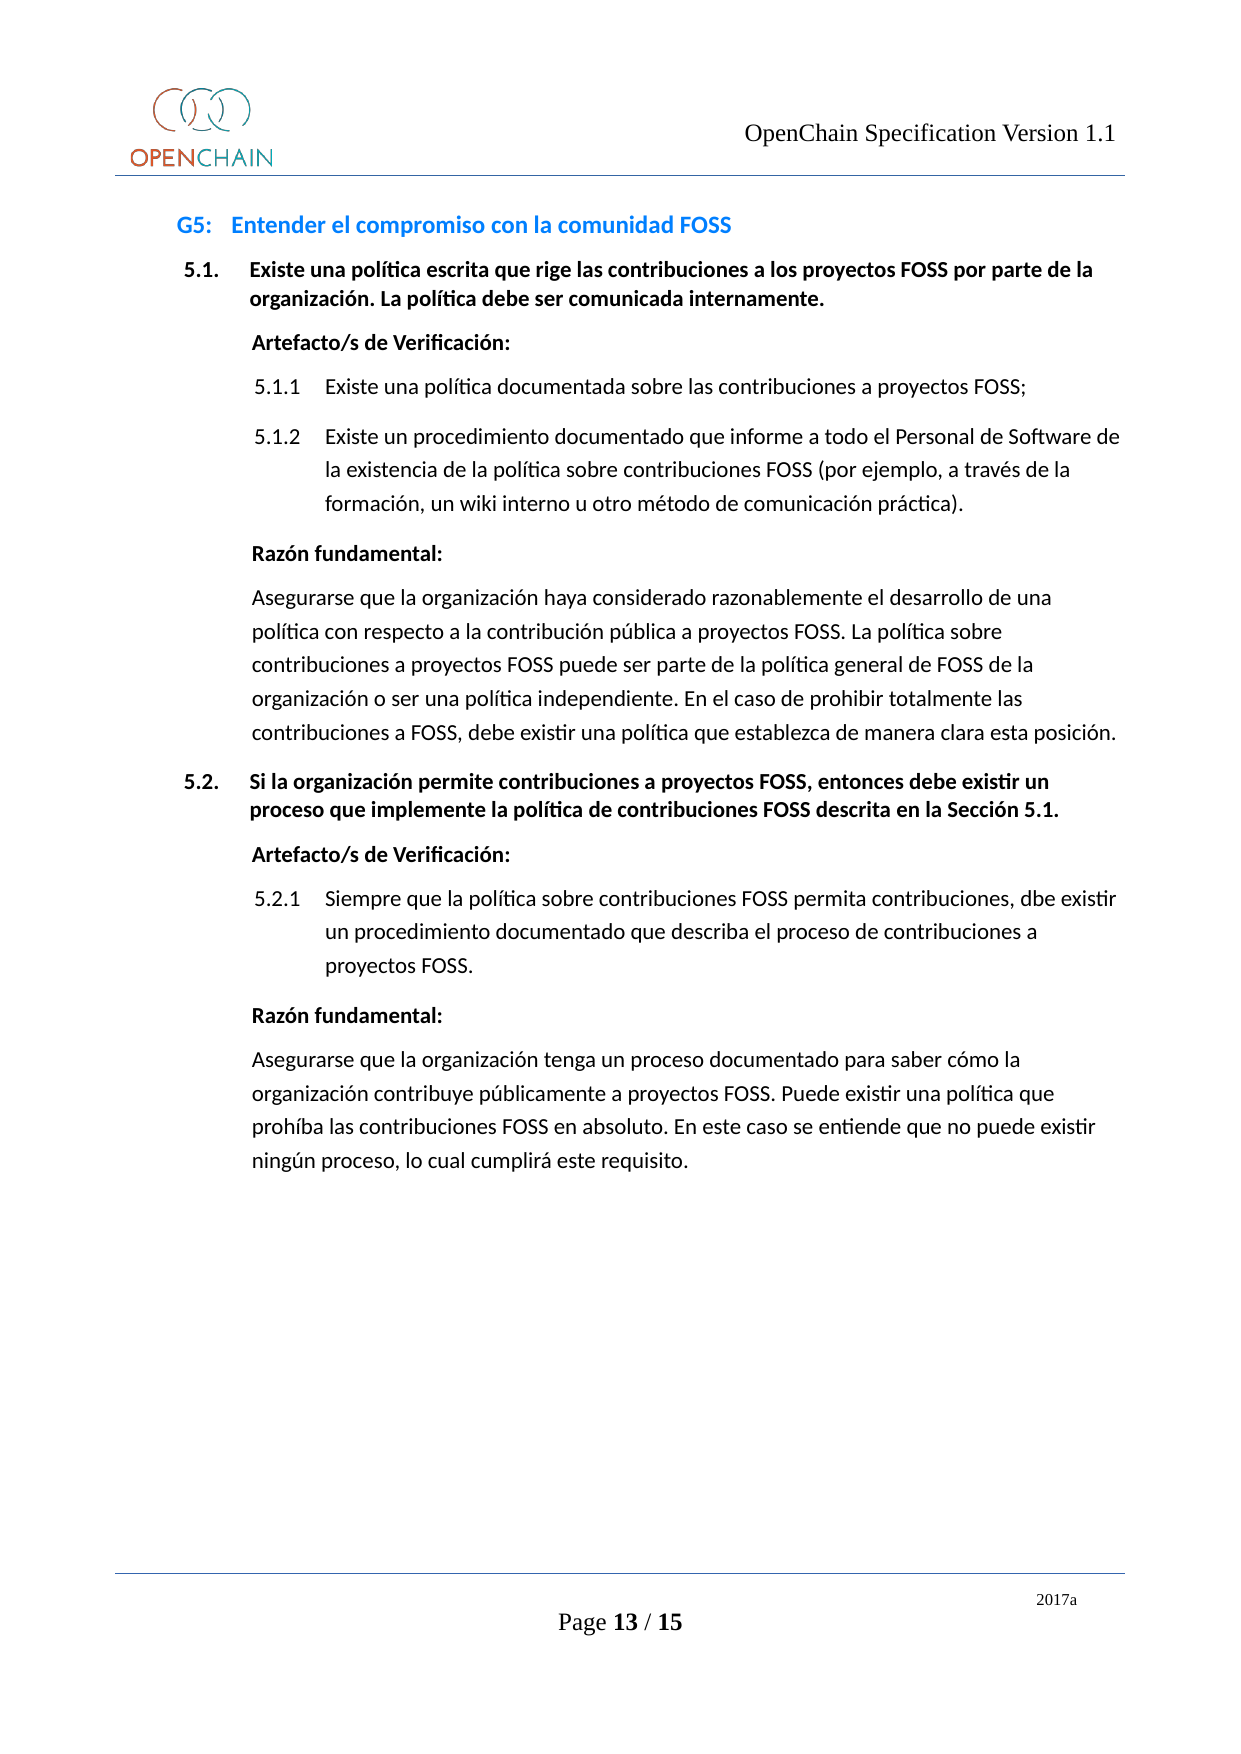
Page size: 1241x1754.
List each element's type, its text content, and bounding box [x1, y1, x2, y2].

subtitle Existe un procedimiento documentado que informe a todo el Personal de Software de la existencia de la política sobre contribuciones FOSS (por ejemplo, a través de la formación, un wiki interno u otro método de comunicación práctica). [254, 422, 1122, 517]
subtitle Entender el compromiso con la comunidad FOSS [177, 209, 1122, 239]
subtitle Artefacto/s de Verificación: [252, 840, 1122, 868]
subtitle Existe una política escrita que rige las contribuciones a los proyectos FOSS por parte de la organización. La política debe ser comunicada internamente. [184, 256, 1122, 312]
subtitle Artefacto/s de Verificación: [252, 328, 1122, 356]
picture [130, 88, 272, 167]
subtitle Razón fundamental: [252, 539, 1122, 567]
text Asegurarse que la organización tenga un proceso documentado para saber cómo la organización contribuye públicamente a proyectos FOSS. Puede existir una política que prohíba las contribuciones FOSS en absoluto. En este caso se entiende que no puede existir ningún proceso, lo cual cumplirá este requisito. [252, 1045, 1122, 1174]
subtitle Existe una política documentada sobre las contribuciones a proyectos FOSS; [254, 372, 1122, 400]
subtitle Siempre que la política sobre contribuciones FOSS permita contribuciones, dbe existir un procedimiento documentado que describa el proceso de contribuciones a proyectos FOSS. [254, 884, 1122, 979]
subtitle Razón fundamental: [252, 1001, 1122, 1029]
subtitle Si la organización permite contribuciones a proyectos FOSS, entonces debe existir un proceso que implemente la política de contribuciones FOSS descrita en la Sección 5.1. [184, 767, 1122, 823]
text Asegurarse que la organización haya considerado razonablemente el desarrollo de una política con respecto a la contribución pública a proyectos FOSS. La política sobre contribuciones a proyectos FOSS puede ser parte de la política general de FOSS de la organización o ser una política independiente. En el caso de prohibir totalmente las contribuciones a FOSS, debe existir una política que establezca de manera clara esta posición. [252, 583, 1122, 746]
